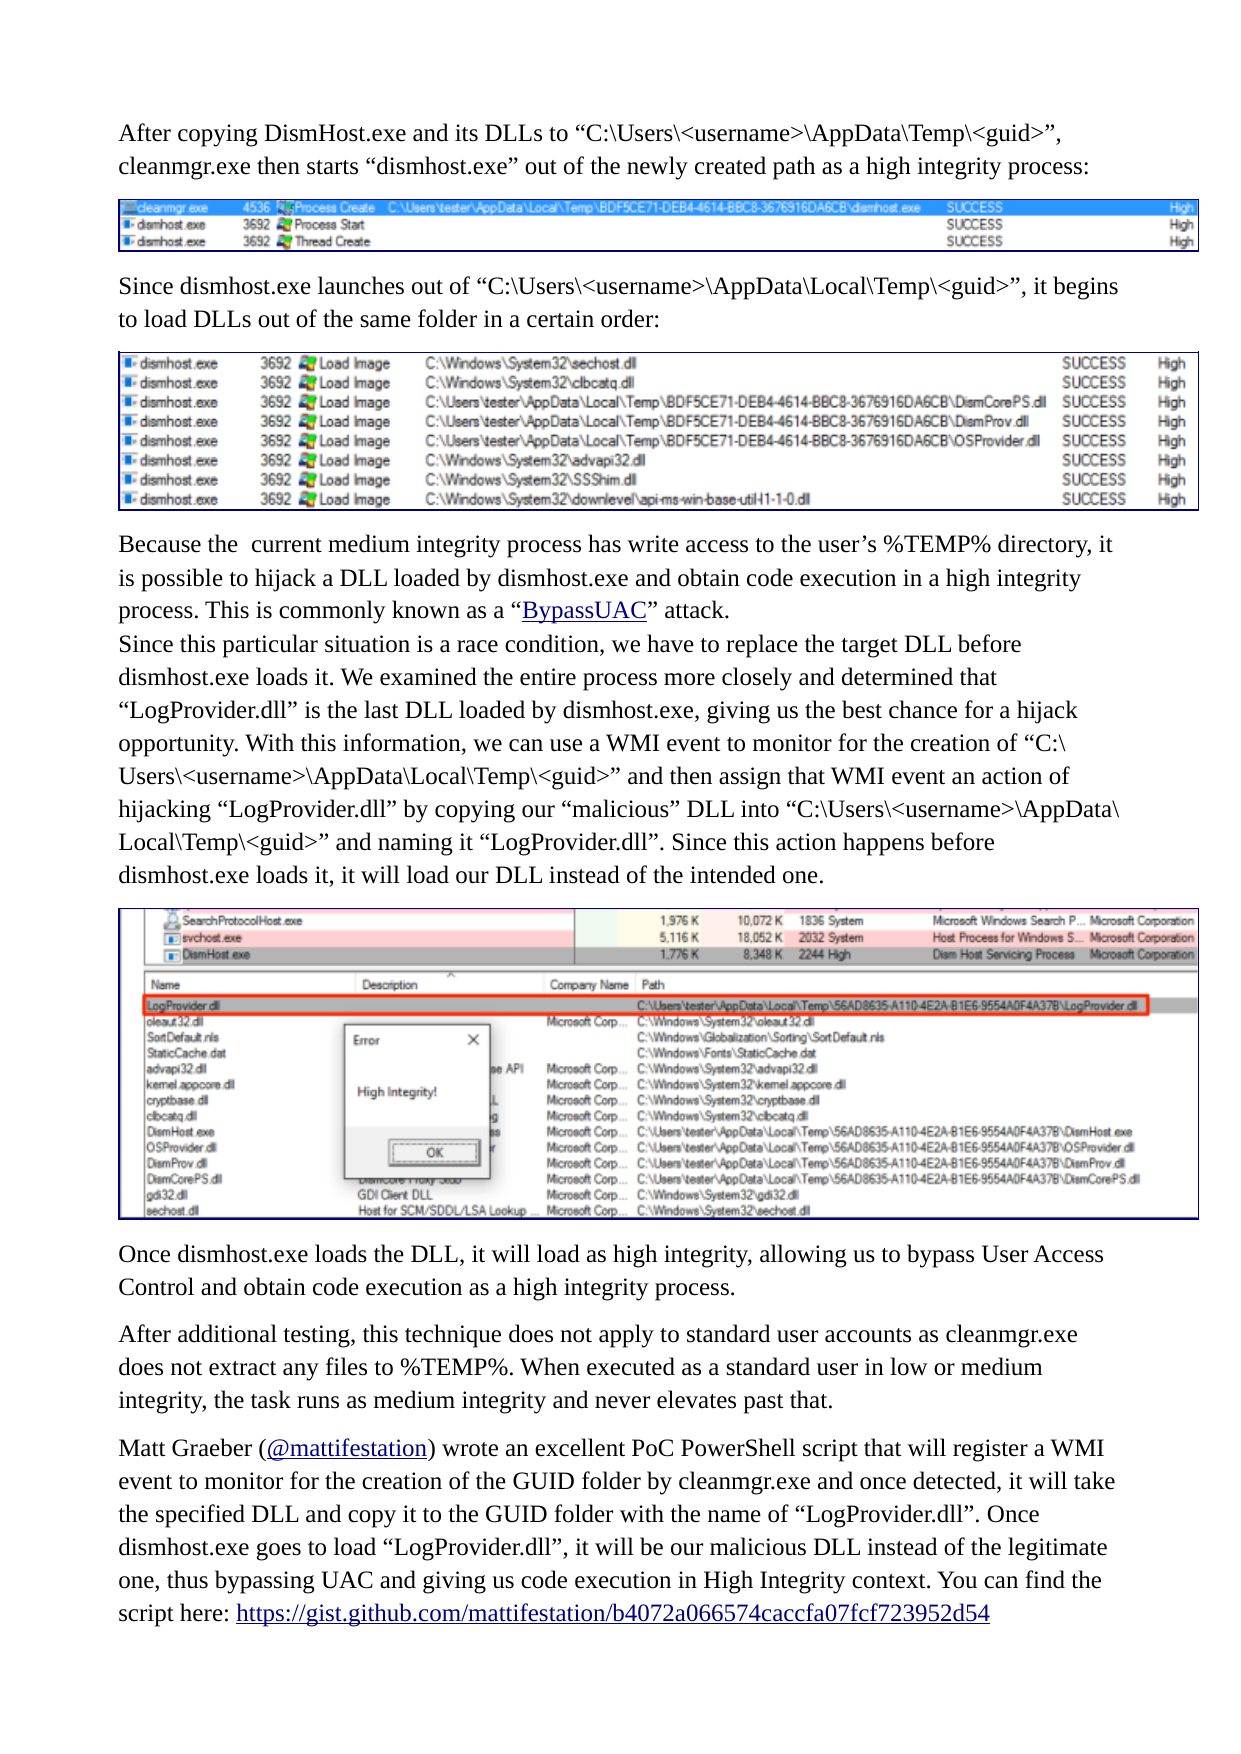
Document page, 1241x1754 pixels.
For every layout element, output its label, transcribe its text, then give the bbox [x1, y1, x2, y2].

text After copying DismHost.exe and its DLLs to “C:\Users\<username>\AppData\Temp\<guid>”, cleanmgr.exe then starts “dismhost.exe” out of the newly created path as a high integrity process: [118, 118, 1122, 180]
picture [120, 200, 1198, 250]
text After additional testing, this technique does not apply to standard user accounts as cleanmgr.exe does not extract any files to %TEMP%. When executed as a standard user in low or medium integrity, the task runs as medium integrity and never elevates past that. [118, 1319, 1122, 1414]
text Since dismhost.exe launches out of “C:\Users\<username>\AppData\Local\Temp\<guid>”, it begins to load DLLs out of the same folder in a certain order: [118, 271, 1122, 332]
picture [120, 909, 1198, 1218]
picture [120, 353, 1198, 509]
text Because the current medium integrity process has write access to the user’s %TEMP% directory, it is possible to hijack a DLL loaded by dismhost.exe and obtain code execution in a high integrity process. This is commonly known as a “BypassUAC” attack. Since this particular situation is a race condition, we have to replace the target DLL before dismhost.exe loads it. We examined the entire process more closely and determined that “LogProvider.dll” is the last DLL loaded by dismhost.exe, giving us the best chance for a hijack opportunity. With this information, we can use a WMI event to monitor for the creation of “C:\Users\<username>\AppData\Local\Temp\<guid>” and then assign that WMI event an action of hijacking “LogProvider.dll” by copying our “malicious” DLL into “C:\Users\<username>\AppData\Local\Temp\<guid>” and naming it “LogProvider.dll”. Since this action happens before dismhost.exe loads it, it will load our DLL instead of the intended one. [118, 529, 1122, 888]
text Once dismhost.exe loads the DLL, it will load as high integrity, allowing us to bypass User Access Control and obtain code execution as a high integrity process. [118, 1239, 1122, 1301]
text Matt Graeber (@mattifestation) wrote an excellent PoC PowerShell script that will register a WMI event to monitor for the creation of the GUID folder by cleanmgr.exe and once detected, it will take the specified DLL and copy it to the GUID folder with the name of “LogProvider.dll”. Once dismhost.exe goes to load “LogProvider.dll”, it will be our malicious DLL instead of the legitimate one, thus bypassing UAC and giving us code execution in High Integrity context. You can find the script here: https://gist.github.com/mattifestation/b4072a066574caccfa07fcf723952d54 [118, 1433, 1122, 1627]
